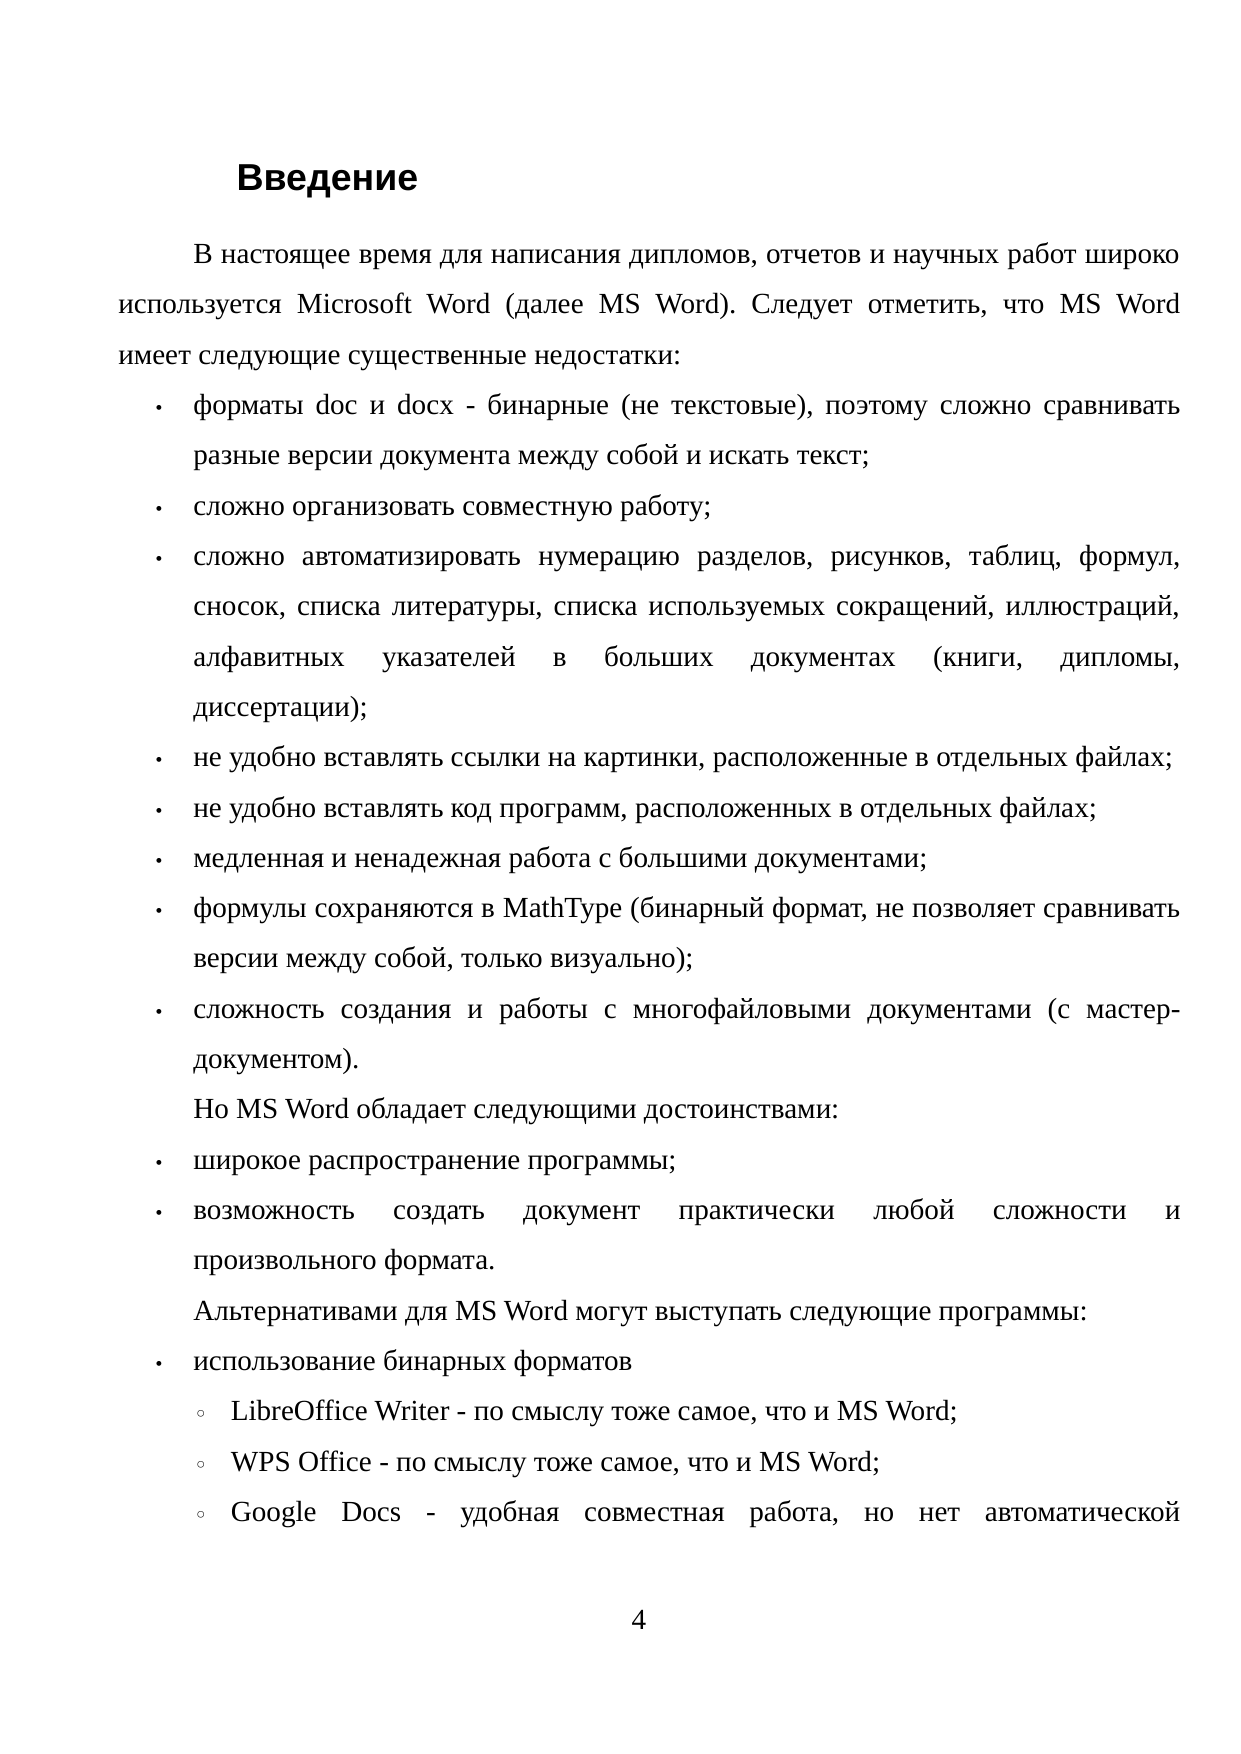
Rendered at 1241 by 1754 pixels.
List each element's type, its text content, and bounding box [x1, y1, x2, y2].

list не удобно вставлять ссылки на картинки, расположенные в отдельных файлах; [156, 739, 1181, 773]
text Но MS Word обладает следующими достоинствами: [118, 1092, 1181, 1125]
list LibreOffice Writer - по смыслу тоже самое, что и MS Word; [193, 1393, 1181, 1427]
list WPS Office - по смыслу тоже самое, что и MS Word; [193, 1444, 1181, 1477]
list не удобно вставлять код программ, расположенных в отдельных файлах; [156, 790, 1181, 823]
list сложно организовать совместную работу; [156, 488, 1181, 521]
list Google Docs - удобная совместная работа, но нет автоматической [193, 1494, 1181, 1528]
text В настоящее время для написания дипломов, отчетов и научных работ широко используется Microsoft Word (далее MS Word). Следует отметить, что MS Word имеет следующие существенные недостатки: [118, 236, 1181, 370]
list широкое распространение программы; [156, 1142, 1181, 1175]
list возможность создать документ практически любой сложности и произвольного формата. [156, 1192, 1181, 1276]
list сложность создания и работы с многофайловыми документами (с мастер-документом). [156, 991, 1181, 1075]
list сложно автоматизировать нумерацию разделов, рисунков, таблиц, формул, сносок, списка литературы, списка используемых сокращений, иллюстраций, алфавитных указателей в больших документах (книги, дипломы, диссертации); [156, 538, 1181, 723]
list использование бинарных форматов [156, 1343, 1181, 1377]
list форматы doc и docx - бинарные (не текстовые), поэтому сложно сравнивать разные версии документа между собой и искать текст; [156, 387, 1181, 471]
list формулы сохраняются в MathType (бинарный формат, не позволяет сравнивать версии между собой, только визуально); [156, 890, 1181, 974]
text Альтернативами для MS Word могут выступать следующие программы: [118, 1293, 1181, 1326]
list медленная и ненадежная работа с большими документами; [156, 840, 1181, 873]
subtitle Введение [118, 156, 1181, 199]
